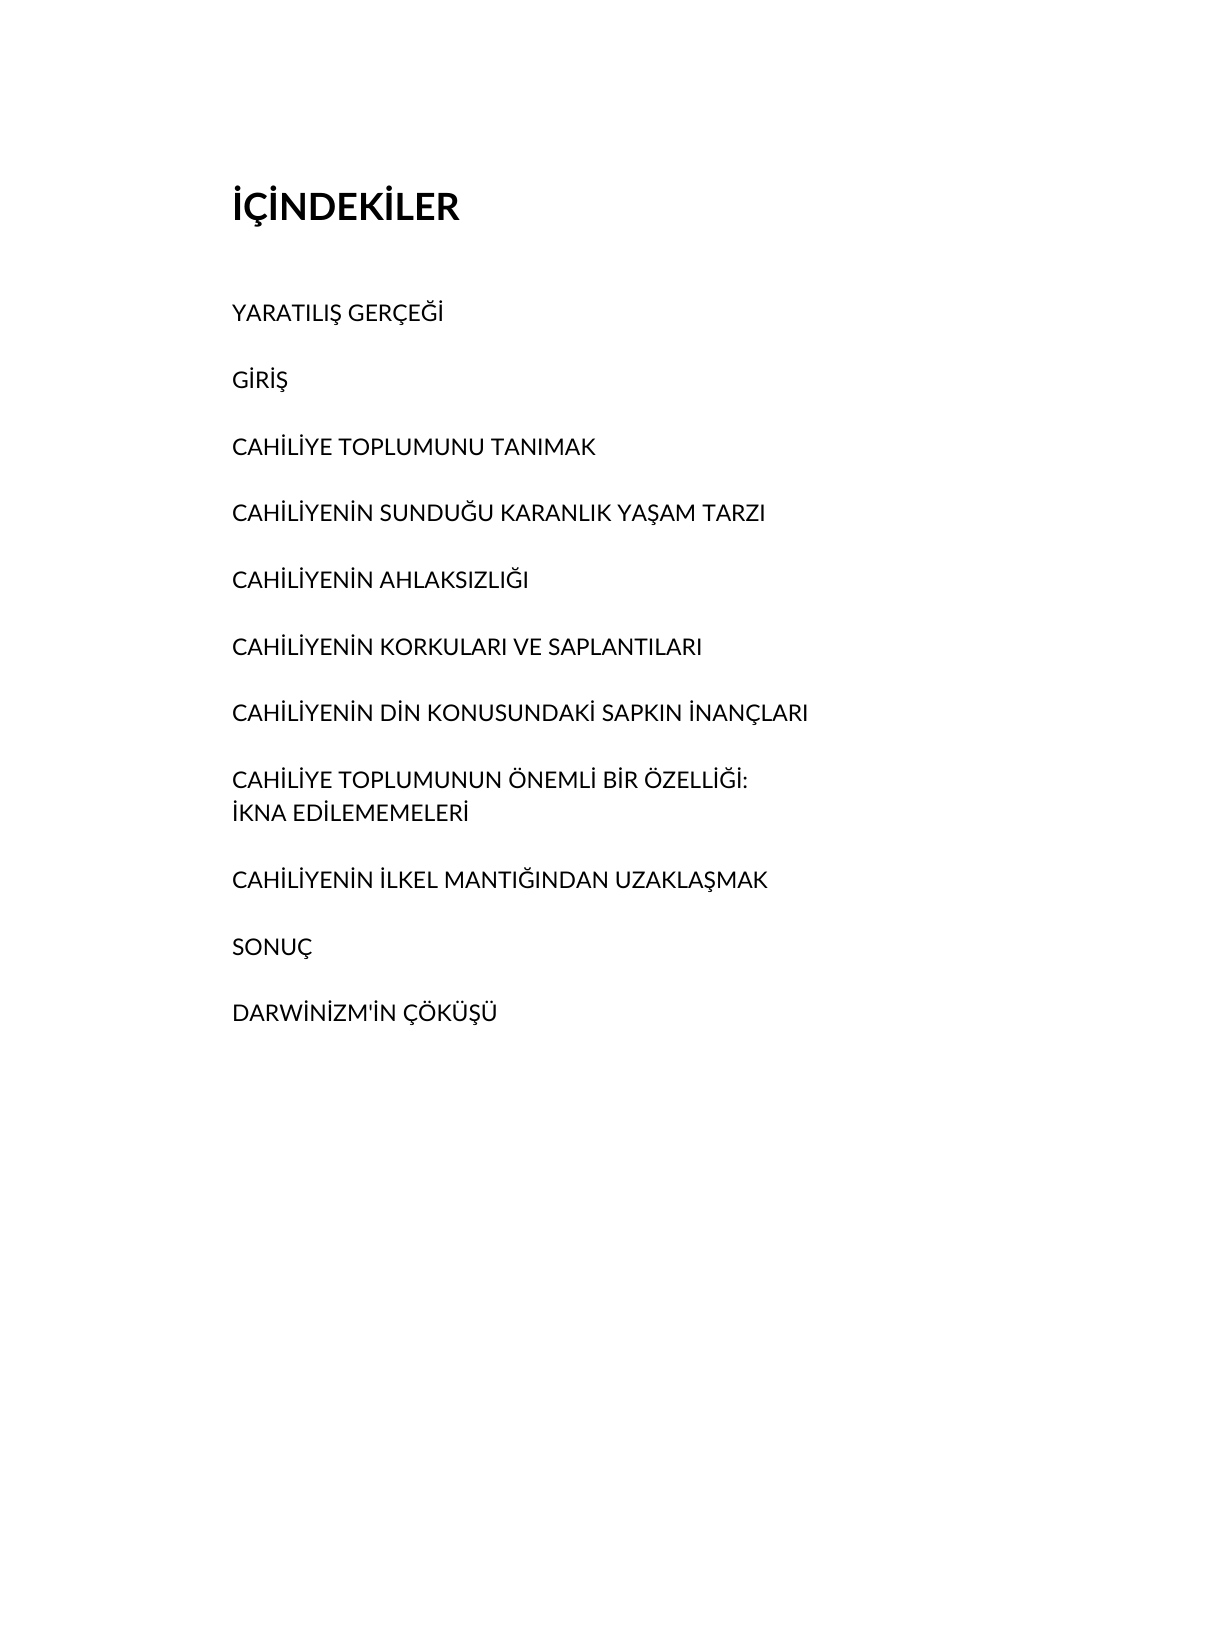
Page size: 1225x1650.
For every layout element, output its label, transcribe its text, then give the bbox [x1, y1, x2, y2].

text İKNA EDİLEMEMELERİ [173, 795, 1073, 828]
text SONUÇ [173, 928, 1073, 962]
text YARATILIŞ GERÇEĞİ [173, 295, 1073, 328]
text CAHİLİYENİN DİN KONUSUNDAKİ SAPKIN İNANÇLARI [173, 695, 1073, 728]
subtitle İÇİNDEKİLER [173, 183, 1073, 228]
text CAHİLİYENİN İLKEL MANTIĞINDAN UZAKLAŞMAK [173, 862, 1073, 895]
text DARWİNİZM'İN ÇÖKÜŞÜ [173, 995, 1073, 1028]
text CAHİLİYE TOPLUMUNUN ÖNEMLİ BİR ÖZELLİĞİ: [173, 762, 1073, 795]
text GİRİŞ [173, 362, 1073, 395]
text CAHİLİYENİN SUNDUĞU KARANLIK YAŞAM TARZI [173, 495, 1073, 528]
text CAHİLİYENİN AHLAKSIZLIĞI [173, 562, 1073, 595]
text CAHİLİYENİN KORKULARI VE SAPLANTILARI [173, 628, 1073, 662]
text CAHİLİYE TOPLUMUNU TANIMAK [173, 428, 1073, 462]
